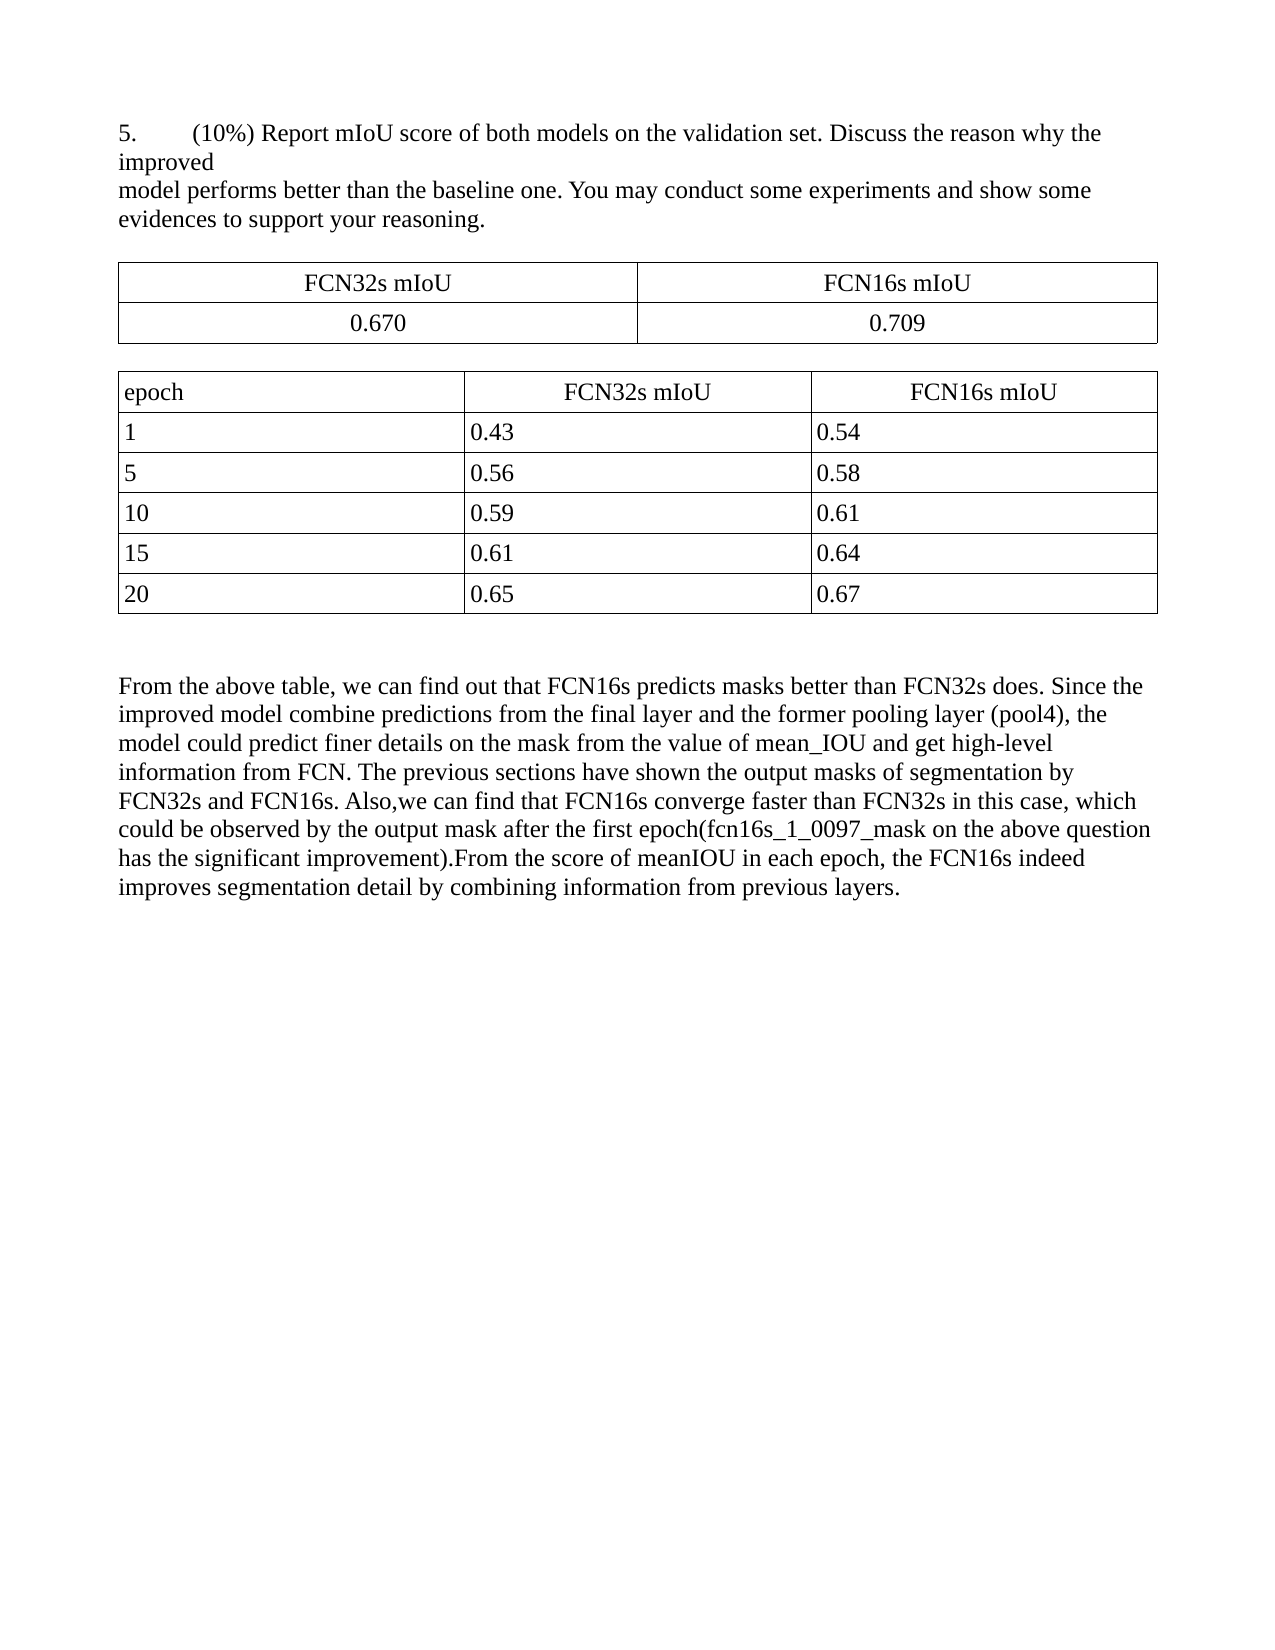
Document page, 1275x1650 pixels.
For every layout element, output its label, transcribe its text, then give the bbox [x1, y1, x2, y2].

table_header FCN32s mIoU [119, 263, 637, 302]
table_cell 0.59 [465, 493, 811, 533]
table_cell 0.67 [812, 574, 1157, 613]
table_cell 0.58 [812, 453, 1157, 492]
table_cell 0.61 [465, 534, 811, 573]
table_cell 0.670 [119, 303, 637, 342]
table_header FCN16s mIoU [812, 372, 1157, 412]
table_cell 5 [119, 453, 464, 492]
text 5. (10%) Report mIoU score of both models on the validation set. Discuss the reason why the improved [118, 118, 1157, 176]
table_cell 0.54 [812, 413, 1157, 452]
table_cell 0.43 [465, 413, 811, 452]
table_cell 0.56 [465, 453, 811, 492]
table_cell 10 [119, 493, 464, 533]
table_header FCN16s mIoU [638, 263, 1157, 302]
table_cell 0.61 [812, 493, 1157, 533]
text model performs better than the baseline one. You may conduct some experiments and show some [118, 176, 1157, 204]
table_header epoch [119, 372, 464, 412]
table_cell 0.64 [812, 534, 1157, 573]
table_cell 0.709 [638, 303, 1157, 342]
table_cell 1 [119, 413, 464, 452]
table_cell 0.65 [465, 574, 811, 613]
text From the above table, we can find out that FCN16s predicts masks better than FCN32s does. Since the improved model combine predictions from the final layer and the former pooling layer (pool4), the model could predict finer details on the mask from the value of mean_IOU and get high-level information from FCN. The previous sections have shown the output masks of segmentation by FCN32s and FCN16s. Also,we can find that FCN16s converge faster than FCN32s in this case, which could be observed by the output mask after the first epoch(fcn16s_1_0097_mask on the above question has the significant improvement).From the score of meanIOU in each epoch, the FCN16s indeed improves segmentation detail by combining information from previous layers. [118, 671, 1157, 901]
text evidences to support your reasoning. [118, 204, 1157, 233]
table_cell 15 [119, 534, 464, 573]
table_cell 20 [119, 574, 464, 613]
table_header FCN32s mIoU [465, 372, 811, 412]
